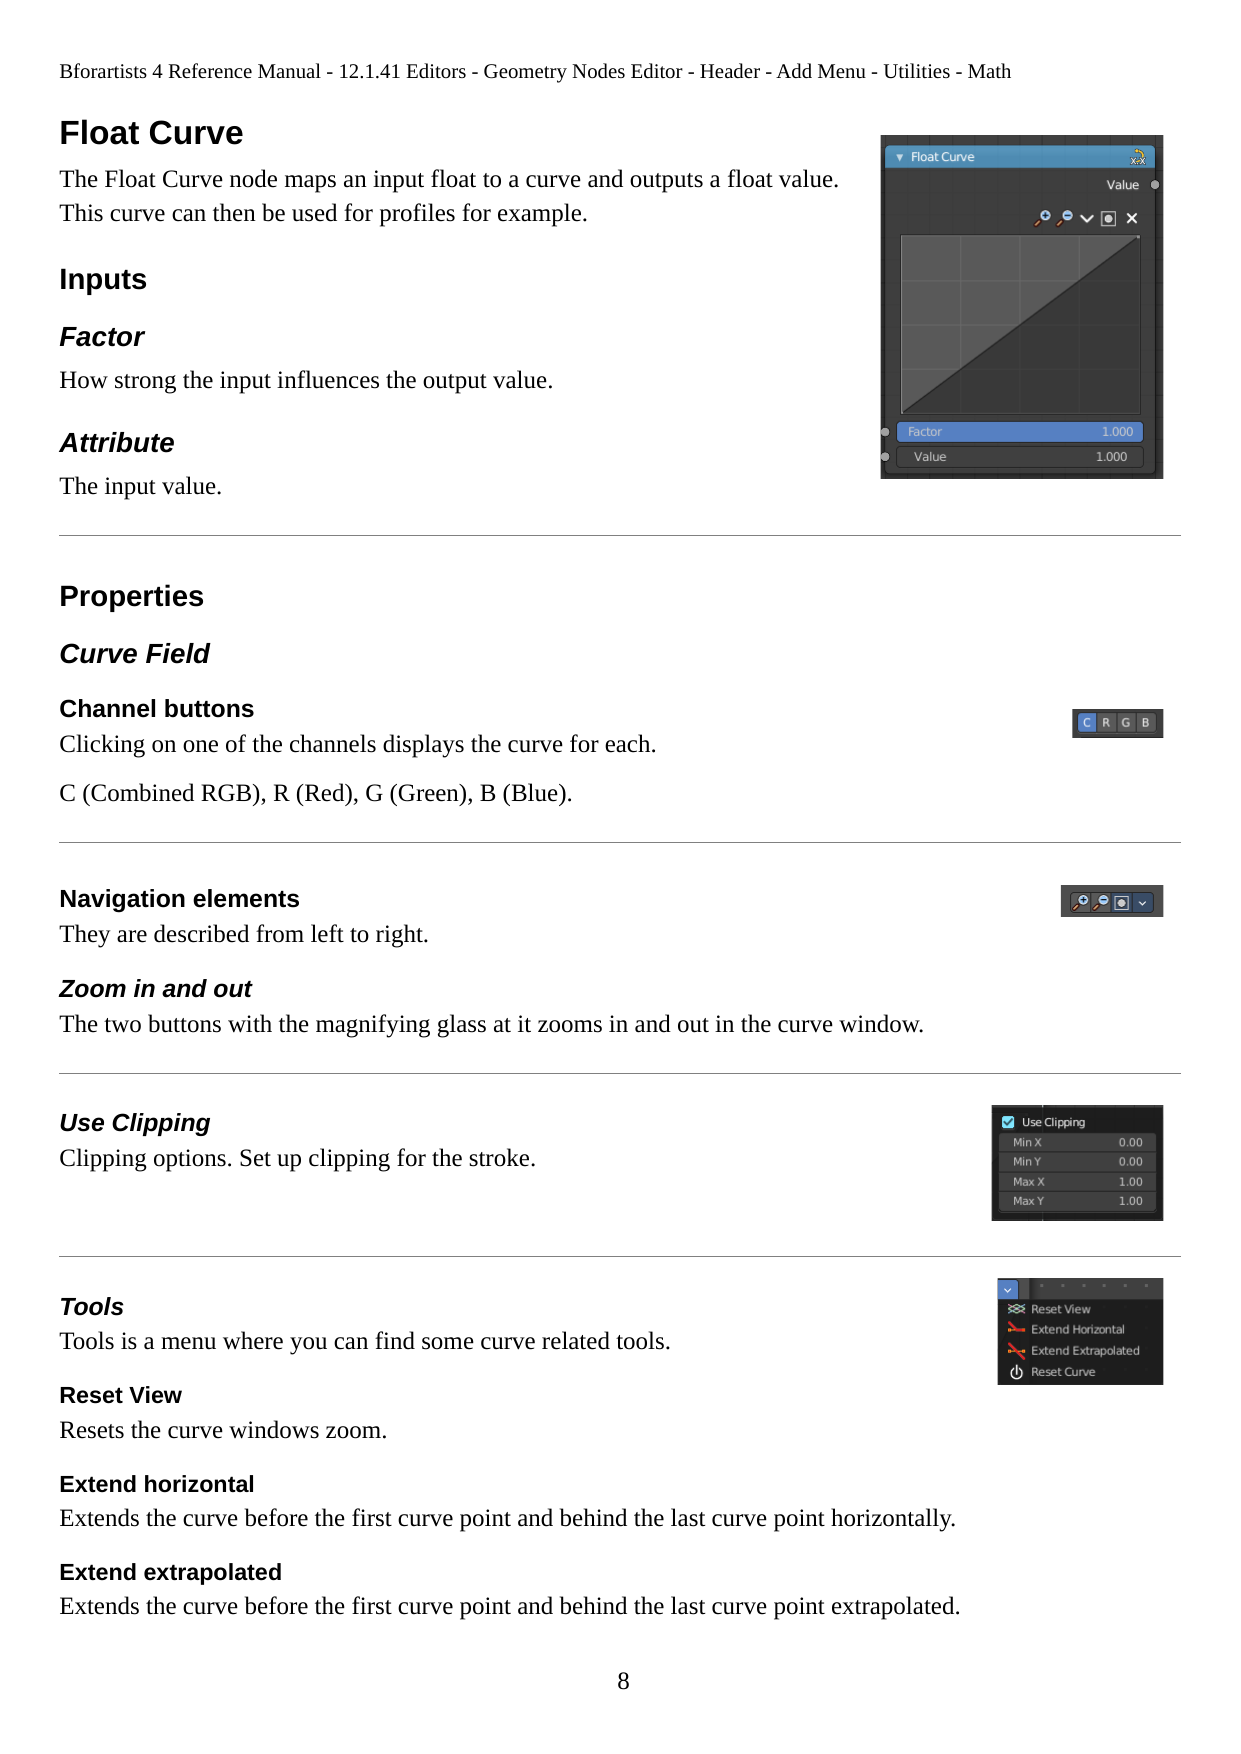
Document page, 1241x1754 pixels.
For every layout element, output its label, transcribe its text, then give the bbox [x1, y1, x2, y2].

subtitle Properties [59, 579, 1181, 612]
subtitle Tools [59, 1292, 997, 1320]
text Clipping options. Set up clipping for the stroke. [59, 1143, 991, 1172]
picture [1060, 885, 1164, 917]
subtitle Curve Field [59, 637, 1181, 669]
subtitle Extend horizontal [59, 1470, 1181, 1497]
picture [880, 135, 1164, 479]
subtitle Use Clipping [59, 1108, 991, 1137]
picture [991, 1105, 1164, 1221]
subtitle Inputs [59, 262, 880, 296]
picture [1072, 709, 1164, 738]
subtitle Reset View [59, 1382, 1181, 1408]
text Clicking on one of the channels displays the curve for each. [59, 729, 1181, 758]
text They are described from left to right. [59, 919, 1181, 947]
subtitle [1164, 1292, 1181, 1320]
picture [997, 1278, 1164, 1385]
text Tools is a menu where you can find some curve related tools. [59, 1326, 997, 1355]
text How strong the input influences the output value. [59, 365, 880, 394]
subtitle [1164, 1108, 1181, 1137]
text The two buttons with the magnifying glass at it zooms in and out in the curve window. [59, 1009, 1181, 1038]
subtitle Float Curve [59, 113, 1181, 151]
text Resets the curve windows zoom. [59, 1415, 1181, 1443]
subtitle Factor [59, 321, 880, 352]
subtitle Zoom in and out [59, 974, 1181, 1003]
subtitle [1164, 321, 1181, 352]
subtitle Attribute [59, 427, 880, 458]
text C (Combined RGB), R (Red), G (Green), B (Blue). [59, 778, 1181, 807]
text Extends the curve before the first curve point and behind the last curve point extrapolated. [59, 1591, 1181, 1620]
subtitle Channel buttons [59, 694, 1181, 723]
text Extends the curve before the first curve point and behind the last curve point horizontally. [59, 1503, 1181, 1532]
subtitle [1164, 427, 1181, 458]
subtitle [1164, 262, 1181, 296]
text The Float Curve node maps an input float to a curve and outputs a float value. This curve can then be used for profiles for example. [59, 164, 880, 227]
subtitle Navigation elements [59, 884, 1181, 912]
text The input value. [59, 471, 1181, 500]
subtitle Extend extrapolated [59, 1558, 1181, 1585]
